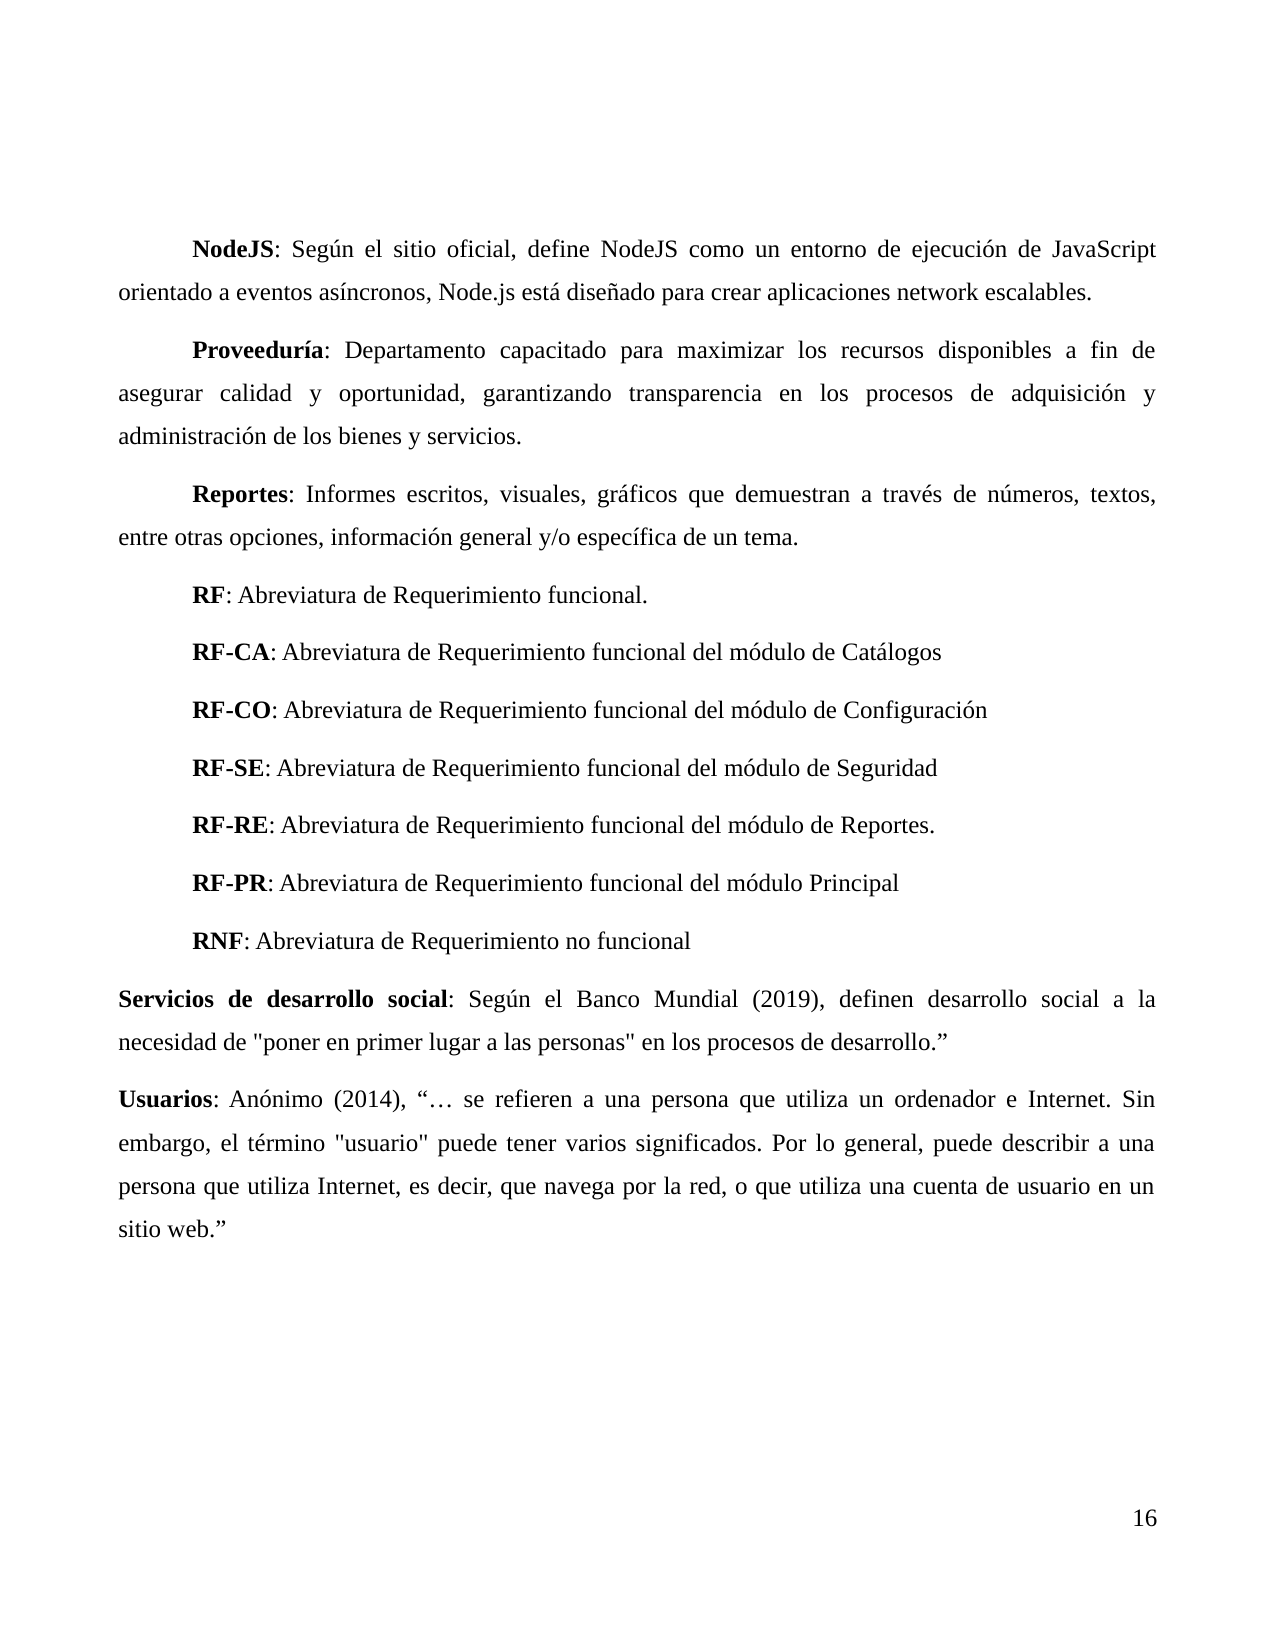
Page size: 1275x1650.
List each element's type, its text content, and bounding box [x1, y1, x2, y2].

text RF-RE: Abreviatura de Requerimiento funcional del módulo de Reportes. [118, 811, 1157, 839]
text RF-SE: Abreviatura de Requerimiento funcional del módulo de Seguridad [118, 753, 1157, 782]
text NodeJS: Según el sitio oficial, define NodeJS como un entorno de ejecución de JavaScript orientado a eventos asíncronos, Node.js está diseñado para crear aplicaciones network escalables. [118, 234, 1157, 306]
text RF: Abreviatura de Requerimiento funcional. [118, 580, 1157, 608]
text Proveeduría: Departamento capacitado para maximizar los recursos disponibles a fin de asegurar calidad y oportunidad, garantizando transparencia en los procesos de adquisición y administración de los bienes y servicios. [118, 335, 1157, 450]
text RF-CA: Abreviatura de Requerimiento funcional del módulo de Catálogos [118, 637, 1157, 666]
text RF-CO: Abreviatura de Requerimiento funcional del módulo de Configuración [118, 695, 1157, 724]
text Reportes: Informes escritos, visuales, gráficos que demuestran a través de números, textos, entre otras opciones, información general y/o específica de un tema. [118, 479, 1157, 551]
text Usuarios: Anónimo (2014), “… se refieren a una persona que utiliza un ordenador e Internet. Sin embargo, el término "usuario" puede tener varios significados. Por lo general, puede describir a una persona que utiliza Internet, es decir, que navega por la red, o que utiliza una cuenta de usuario en un sitio web.” [118, 1084, 1157, 1243]
text RF-PR: Abreviatura de Requerimiento funcional del módulo Principal [118, 868, 1157, 897]
text Servicios de desarrollo social: Según el Banco Mundial (2019), definen desarrollo social a la necesidad de "poner en primer lugar a las personas" en los procesos de desarrollo.” [118, 984, 1157, 1056]
text RNF: Abreviatura de Requerimiento no funcional [118, 926, 1157, 955]
